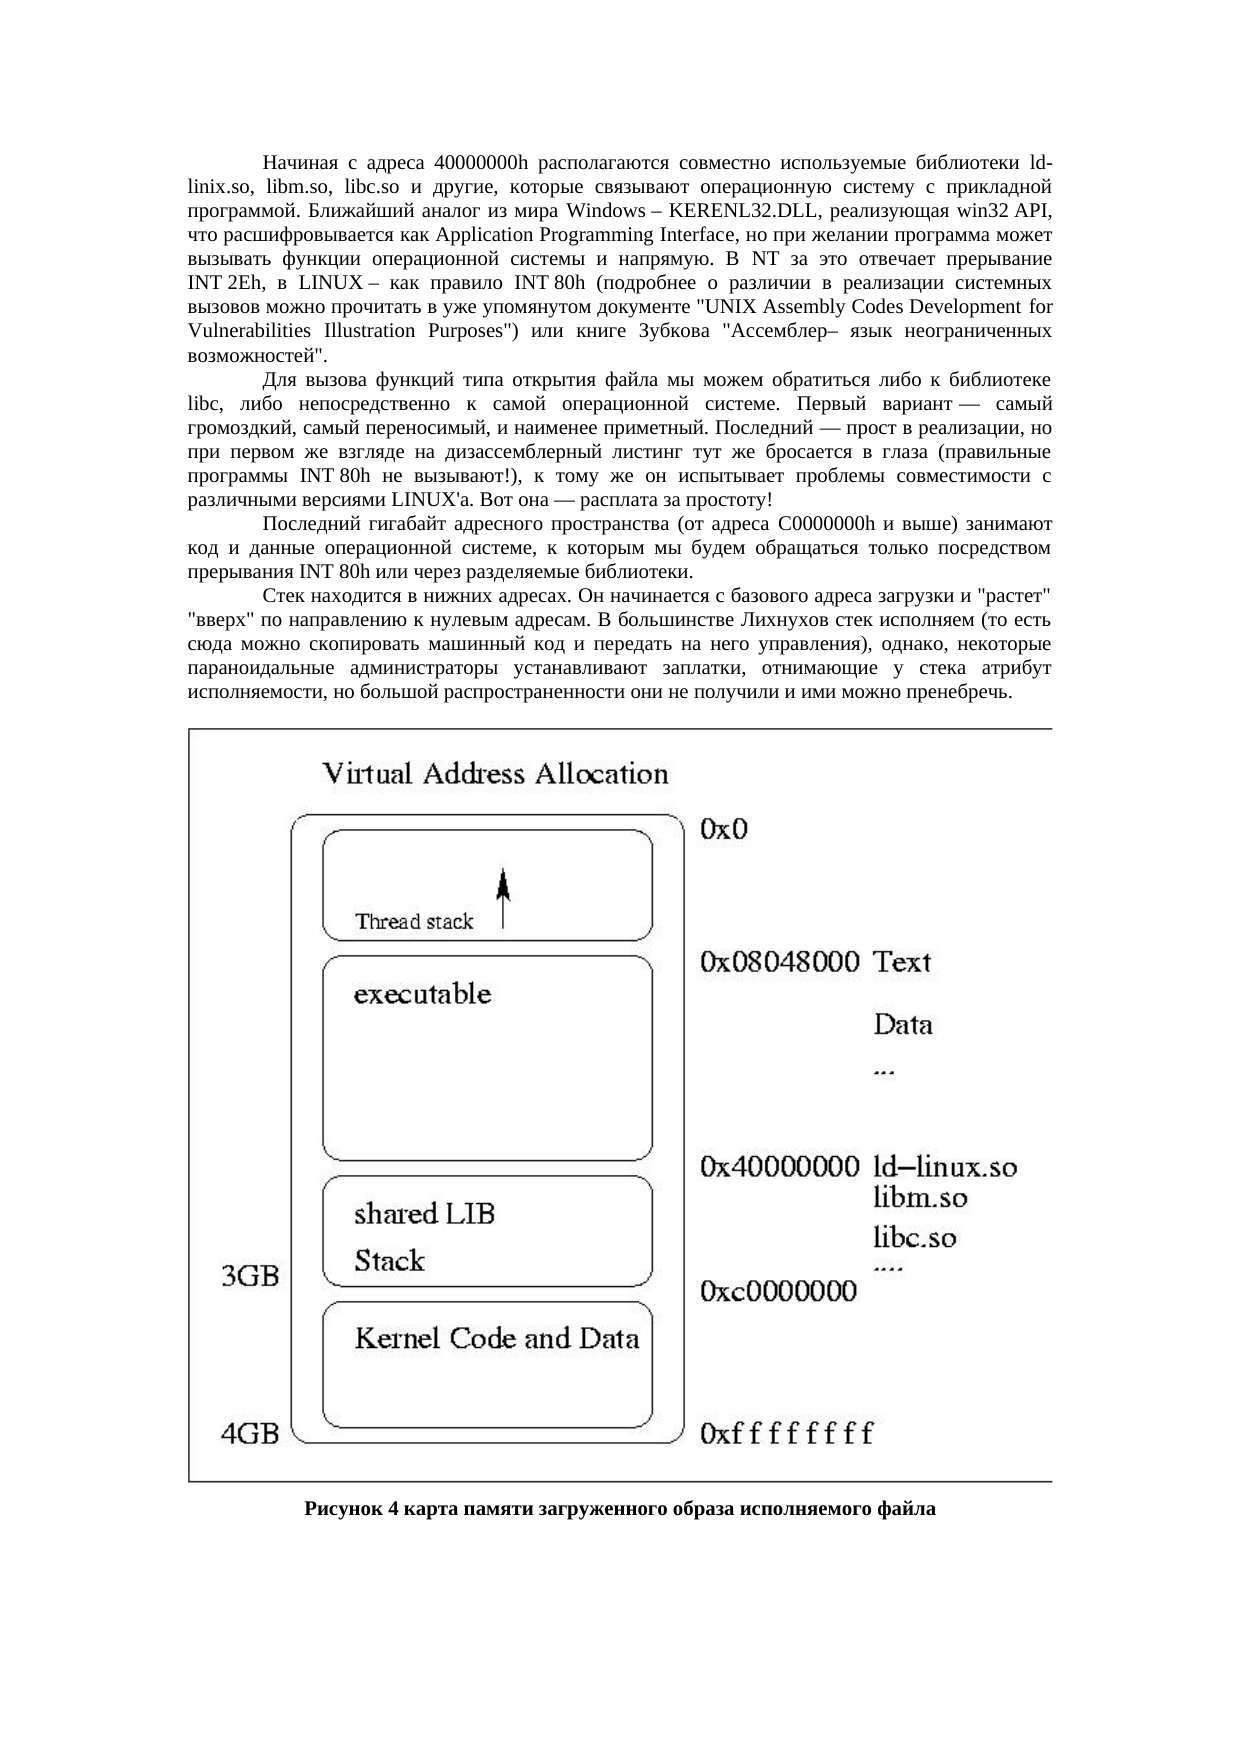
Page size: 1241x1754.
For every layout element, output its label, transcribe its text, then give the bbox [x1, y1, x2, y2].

text Стек находится в нижних адресах. Он начинается с базового адреса загрузки и "растет" "вверх" по направлению к нулевым адресам. В большинстве Лихнухов стек исполняем (то есть сюда можно скопировать машинный код и передать на него управления), однако, некоторые параноидальные администраторы устанавливают заплатки, отнимающие у стека атрибут исполняемости, но большой распространенности они не получили и ими можно пренебречь. [187, 583, 1053, 703]
text Последний гигабайт адресного пространства (от адреса C0000000h и выше) занимают код и данные операционной системе, к которым мы будем обращаться только посредством прерывания INT 80h или через разделяемые библиотеки. [187, 511, 1053, 583]
picture [187, 727, 1053, 1484]
text Для вызова функций типа открытия файла мы можем обратиться либо к библиотеке libc, либо непосредственно к самой операционной системе. Первый вариант — самый громоздкий, самый переносимый, и наименее приметный. Последний — прост в реализации, но при первом же взгляде на дизассемблерный листинг тут же бросается в глаза (правильные программы INT 80h не вызывают!), к тому же он испытывает проблемы совместимости с различными версиями LINUX'а. Вот она — расплата за простоту! [187, 367, 1053, 511]
text Рисунок 4 карта памяти загруженного образа исполняемого файла [187, 1496, 1053, 1520]
text Начиная с адреса 40000000h располагаются совместно используемые библиотеки ld-linix.so, libm.so, libc.so и другие, которые связывают операционную систему с прикладной программой. Ближайший аналог из мира Windows – KERENL32.DLL, реализующая win32 API, что расшифровывается как Application Programming Interface, но при желании программа может вызывать функции операционной системы и напрямую. В NT за это отвечает прерывание INT 2Eh, в LINUX – как правило INT 80h (подробнее о различии в реализации системных вызовов можно прочитать в уже упомянутом документе "UNIX Assembly Codes Development for Vulnerabilities Illustration Purposes") или книге Зубкова "Ассемблер– язык неограниченных возможностей". [187, 150, 1053, 367]
